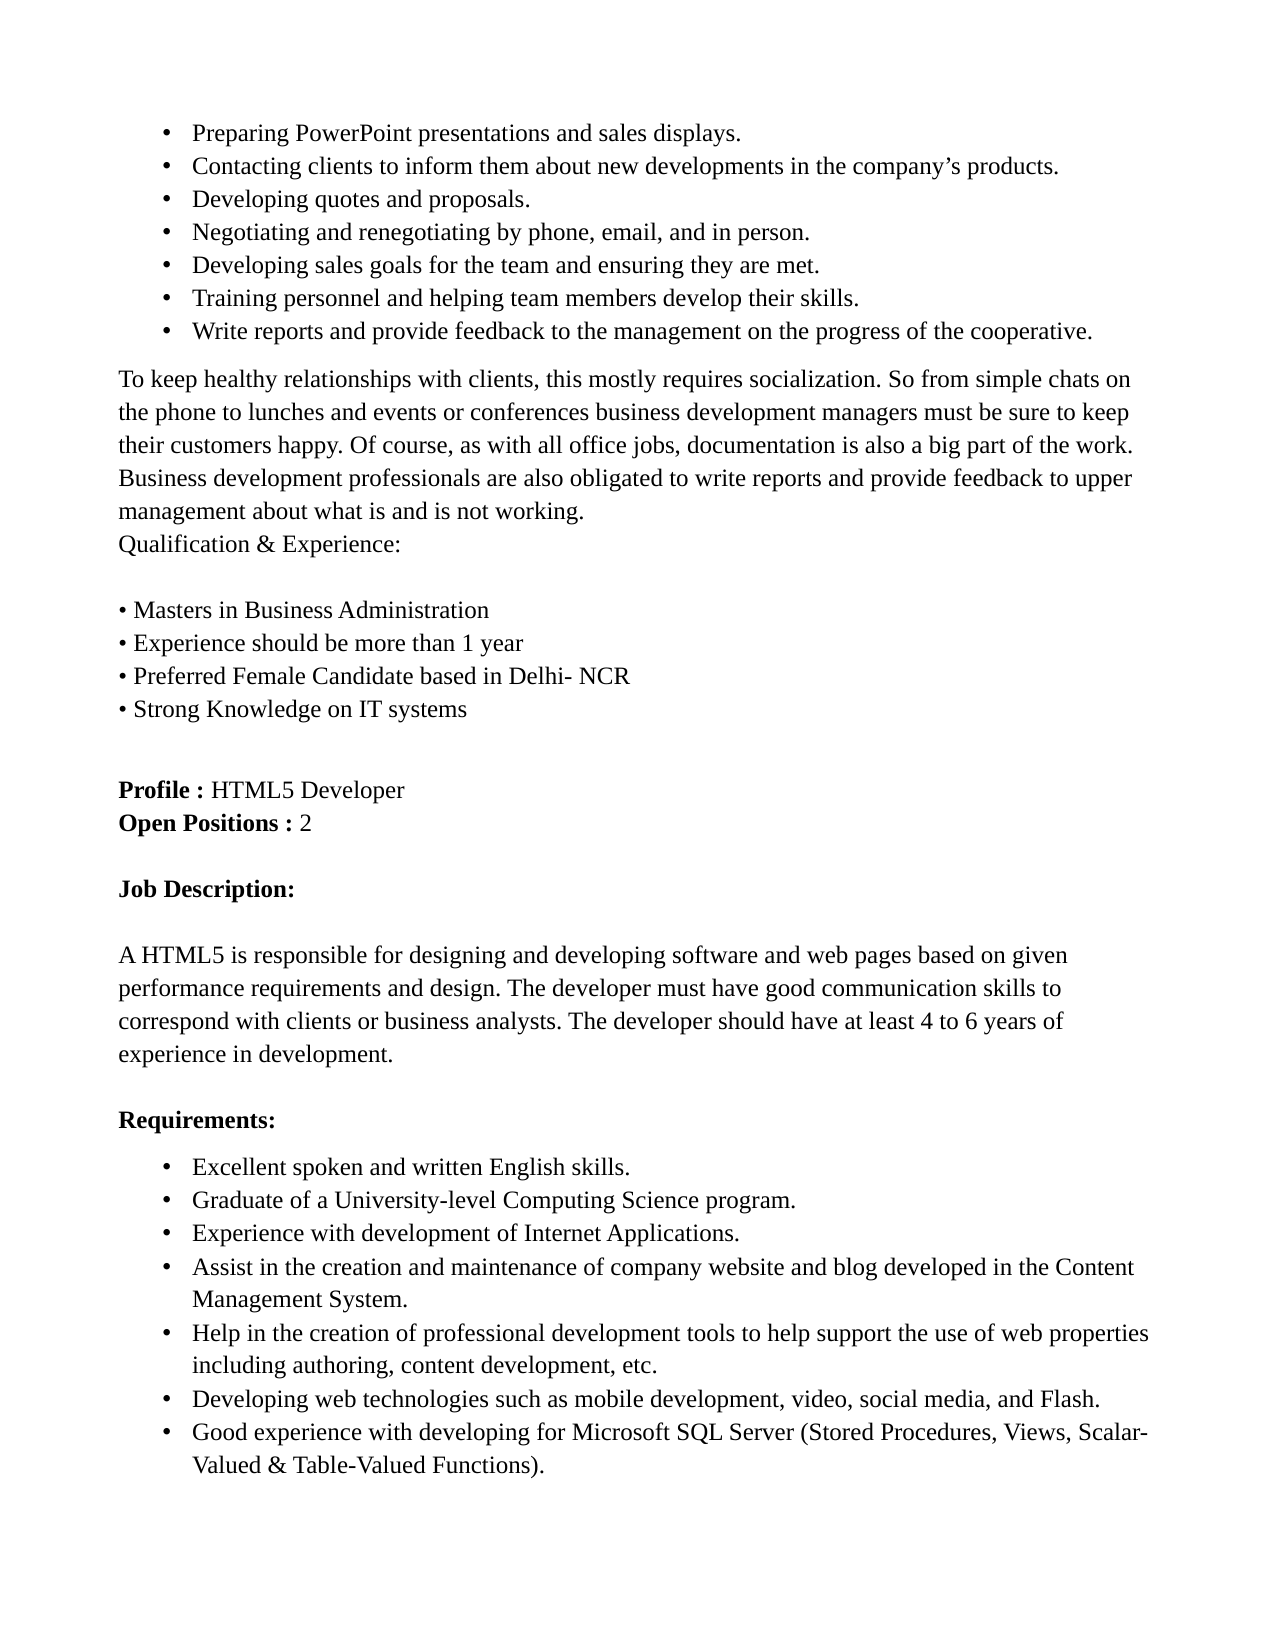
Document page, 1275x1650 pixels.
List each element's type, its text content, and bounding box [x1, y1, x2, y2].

list Preparing PowerPoint presentations and sales displays. [162, 118, 1157, 147]
text To keep healthy relationships with clients, this mostly requires socialization. So from simple chats on the phone to lunches and events or conferences business development managers must be sure to keep their customers happy. Of course, as with all office jobs, documentation is also a big part of the work. Business development professionals are also obligated to write reports and provide feedback to upper management about what is and is not working. [118, 364, 1157, 525]
list Negotiating and renegotiating by phone, email, and in person. [162, 217, 1157, 246]
list Developing sales goals for the team and ensuring they are met. [162, 250, 1157, 279]
text Profile : HTML5 Developer [118, 775, 1157, 803]
list Help in the creation of professional development tools to help support the use of web properties including authoring, content development, etc. [162, 1318, 1157, 1379]
list Assist in the creation and maintenance of company website and blog developed in the Content Management System. [162, 1252, 1157, 1313]
list Write reports and provide feedback to the management on the progress of the cooperative. [162, 316, 1157, 345]
text Open Positions : 2 [118, 808, 1157, 836]
list Developing web technologies such as mobile development, video, social media, and Flash. [162, 1384, 1157, 1412]
list Experience with development of Internet Applications. [162, 1218, 1157, 1247]
list Contacting clients to inform them about new developments in the company’s products. [162, 151, 1157, 180]
text A HTML5 is responsible for designing and developing software and web pages based on given performance requirements and design. The developer must have good communication skills to correspond with clients or business analysts. The developer should have at least 4 to 6 years of experience in development. [118, 907, 1157, 1068]
list Excellent spoken and written English skills. [162, 1152, 1157, 1181]
list Good experience with developing for Microsoft SQL Server (Stored Procedures, Views, Scalar-Valued & Table-Valued Functions). [162, 1417, 1157, 1478]
list Graduate of a University-level Computing Science program. [162, 1186, 1157, 1214]
text J​ob Description​: [118, 841, 1157, 902]
text Requirements: [118, 1072, 1157, 1134]
list Developing quotes and proposals. [162, 184, 1157, 213]
text Qualification & Experience: • Masters in Business Administration • Experience should be more than ​1​ year • Preferred Female Candidate based in Delhi- NCR • Strong Knowledge on IT systems [118, 529, 1157, 723]
list Training personnel and helping team members develop their skills. [162, 283, 1157, 312]
